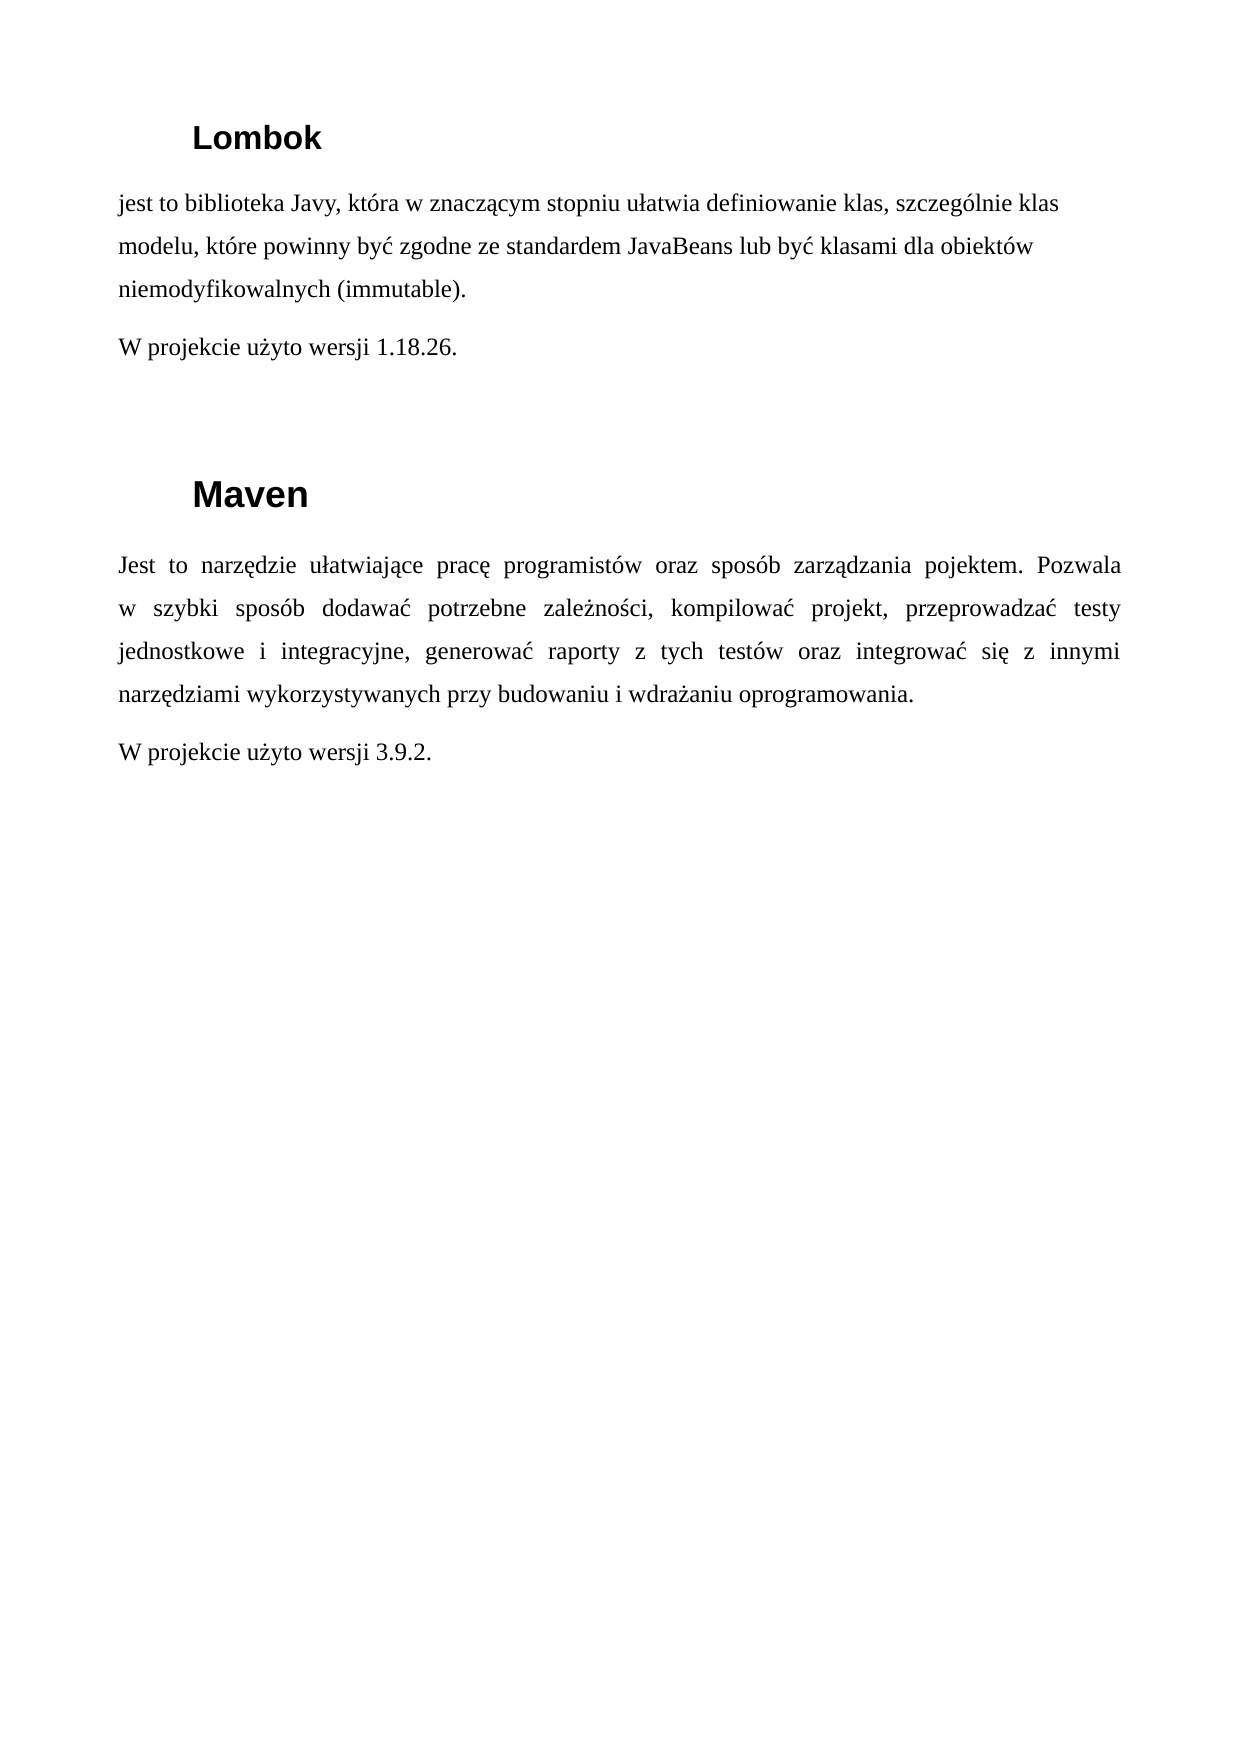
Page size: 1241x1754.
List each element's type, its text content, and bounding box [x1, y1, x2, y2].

subtitle Maven [118, 473, 1122, 516]
subtitle Lombok [118, 118, 1122, 157]
text W projekcie użyto wersji 1.18.26. [118, 332, 1122, 361]
text W projekcie użyto wersji 3.9.2. [118, 737, 1122, 766]
text Jest to narzędzie ułatwiające pracę programistów oraz sposób zarządzania pojektem. Pozwala w szybki sposób dodawać potrzebne zależności, kompilować projekt, przeprowadzać testy jednostkowe i integracyjne, generować raporty z tych testów oraz integrować się z innymi narzędziami wykorzystywanych przy budowaniu i wdrażaniu oprogramowania. [118, 550, 1122, 708]
text jest to biblioteka Javy, która w znaczącym stopniu ułatwia definiowanie klas, szczególnie klas modelu, które powinny być zgodne ze standardem JavaBeans lub być klasami dla obiektów niemodyfikowalnych (immutable). [118, 188, 1122, 303]
